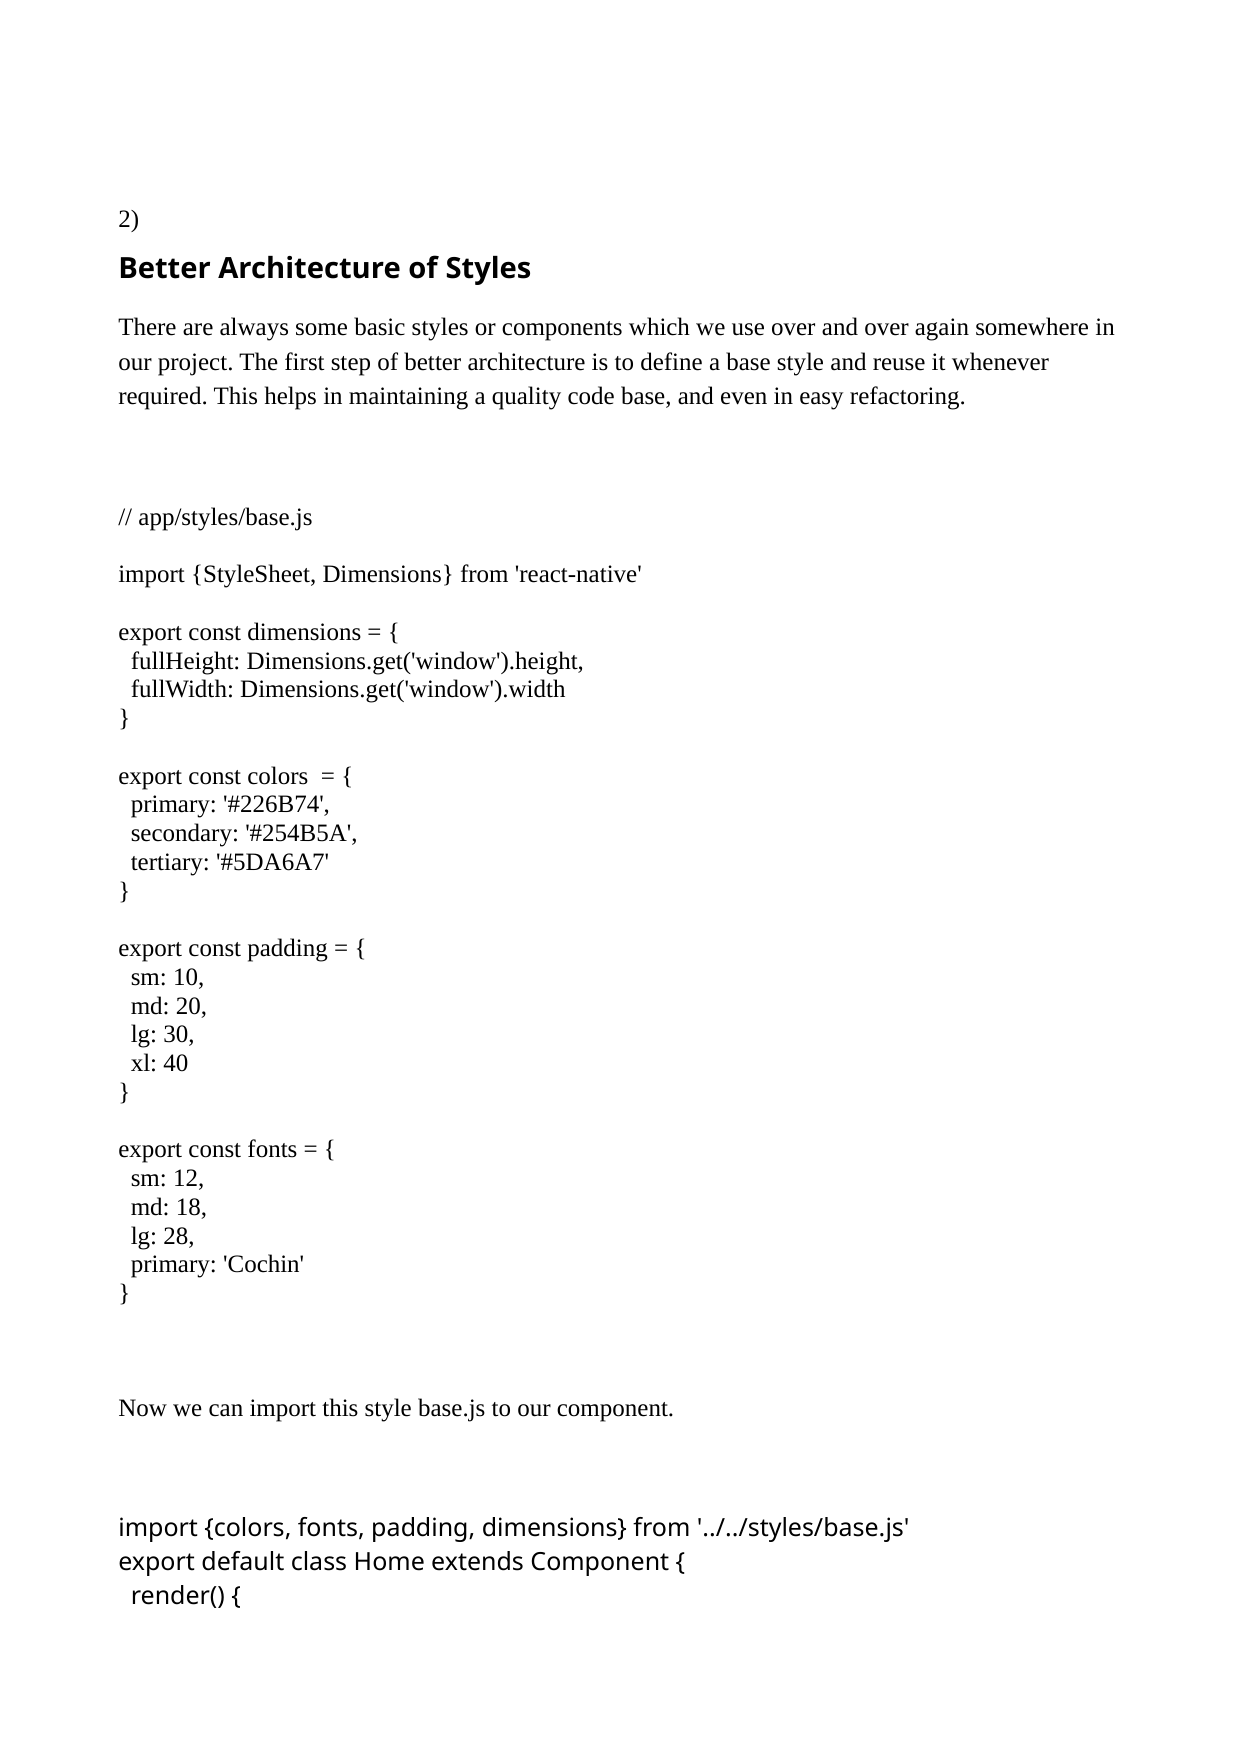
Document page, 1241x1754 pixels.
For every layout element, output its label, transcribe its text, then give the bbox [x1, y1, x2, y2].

text fullHeight: Dimensions.get('window').height, [118, 646, 1122, 674]
text export default class Home extends Component { [118, 1544, 1122, 1578]
text tertiary: '#5DA6A7' [118, 847, 1122, 876]
subtitle Better Architecture of Styles [118, 248, 1122, 287]
text secondary: '#254B5A', [118, 818, 1122, 847]
text sm: 10, [118, 962, 1122, 991]
text xl: 40 [118, 1048, 1122, 1077]
text lg: 30, [118, 1019, 1122, 1048]
text } [118, 703, 1122, 732]
text export const colors = { [118, 761, 1122, 789]
text render() { [118, 1578, 1122, 1612]
text 2) [118, 204, 1122, 233]
text } [118, 1278, 1122, 1307]
text primary: '#226B74', [118, 789, 1122, 818]
text export const fonts = { [118, 1134, 1122, 1163]
text primary: 'Cochin' [118, 1249, 1122, 1278]
text export const padding = { [118, 933, 1122, 962]
text sm: 12, [118, 1163, 1122, 1192]
text fullWidth: Dimensions.get('window').width [118, 674, 1122, 703]
text // app/styles/base.js [118, 502, 1122, 531]
text There are always some basic styles or components which we use over and over again somewhere in our project. The first step of better architecture is to define a base style and reuse it whenever required. This helps in maintaining a quality code base, and even in easy refactoring. [118, 312, 1122, 410]
text md: 20, [118, 991, 1122, 1019]
text lg: 28, [118, 1221, 1122, 1249]
text export const dimensions = { [118, 617, 1122, 646]
text Now we can import this style base.js to our component. [118, 1393, 1122, 1422]
text md: 18, [118, 1192, 1122, 1221]
text import {colors, fonts, padding, dimensions} from '../../styles/base.js' [118, 1509, 1122, 1544]
text } [118, 1077, 1122, 1106]
text import {StyleSheet, Dimensions} from 'react-native' [118, 559, 1122, 588]
text } [118, 876, 1122, 904]
